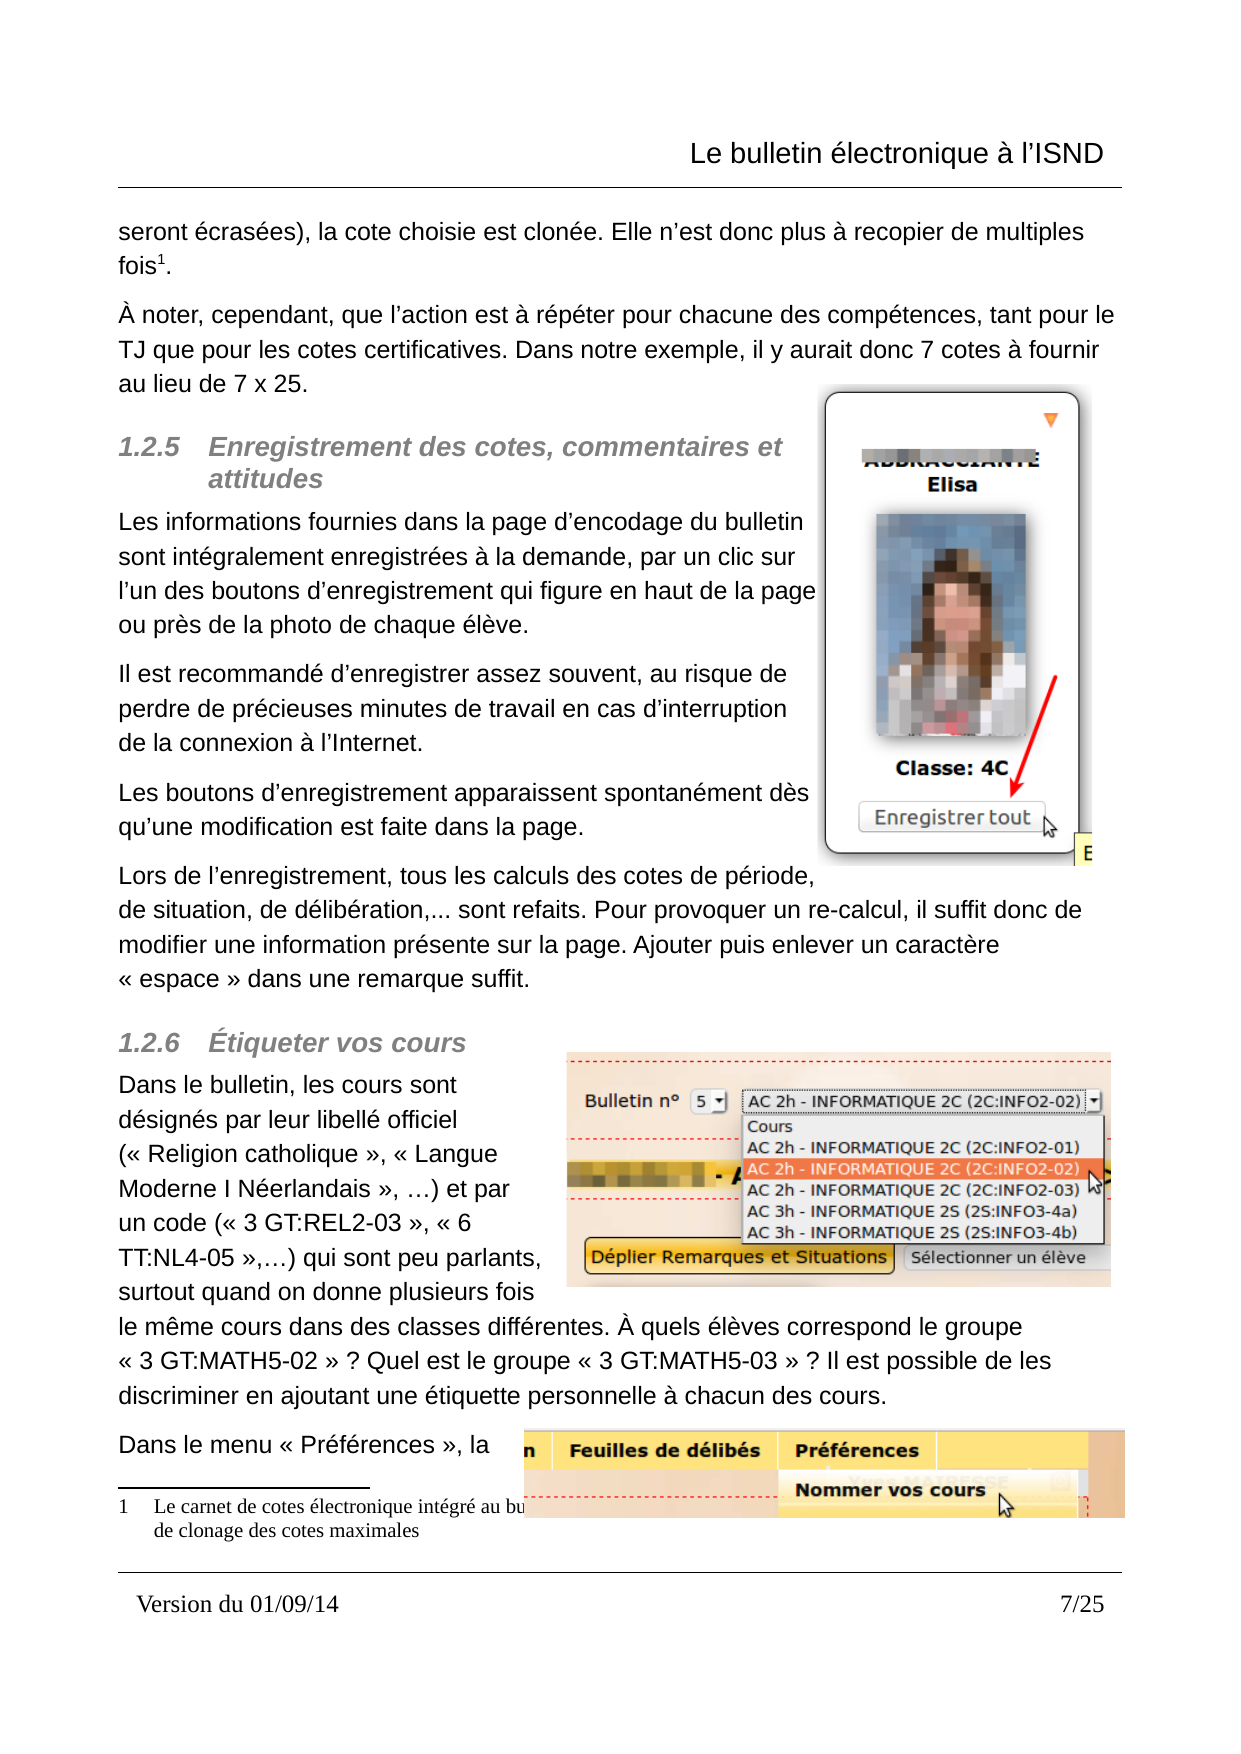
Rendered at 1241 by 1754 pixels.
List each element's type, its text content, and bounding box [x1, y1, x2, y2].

text Il est recommandé d’enregistrer assez souvent, au risque de perdre de précieuses minutes de travail en cas d’interruption de la connexion à l’Internet. [118, 659, 817, 757]
text Lors de l’enregistrement, tous les calculs des cotes de période, de situation, de délibération,... sont refaits. Pour provoquer un re-calcul, il suffit donc de modifier une information présente sur la page. Ajouter puis enlever un caractère « espace » dans une remarque suffit. [118, 861, 1122, 993]
subtitle [1093, 431, 1122, 494]
text Dans le bulletin, les cours sont désignés par leur libellé officiel (« Religion catholique », « Langue Moderne I Néerlandais », …) et par un code (« 3 GT:REL2-03 », « 6 TT:NL4-05 »,…) qui sont peu parlants, surtout quand on donne plusieurs fois le même cours dans des classes différentes. À quels élèves correspond le groupe « 3 GT:MATH5-02 » ? Quel est le groupe « 3 GT:MATH5-03 » ? Il est possible de les discriminer en ajoutant une étiquette personnelle à chacun des cours. [118, 1070, 1122, 1409]
subtitle Étiqueter vos cours [118, 1026, 1122, 1058]
picture [817, 384, 1093, 866]
text Le carnet de cotes électronique intégré au bulletin électronique permet également le gain de temps offert par l’outil de clonage des cotes maximales [118, 1494, 1122, 1542]
text À noter, cependant, que l’action est à répéter pour chacune des compétences, tant pour le TJ que pour les cotes certificatives. Dans notre exemple, il y aurait donc 7 cotes à fournir au lieu de 7 x 25. [118, 300, 1122, 398]
picture [566, 1052, 1111, 1287]
subtitle Enregistrement des cotes, commentaires et attitudes [118, 431, 817, 494]
text seront écrasées), la cote choisie est clonée. Elle n’est donc plus à recopier de multiples fois. [118, 217, 1122, 280]
text Les boutons d’enregistrement apparaissent spontanément dès qu’une modification est faite dans la page. [118, 777, 817, 841]
picture [524, 1428, 1125, 1518]
text Les informations fournies dans la page d’encodage du bulletin sont intégralement enregistrées à la demande, par un clic sur l’un des boutons d’enregistrement qui figure en haut de la page ou près de la photo de chaque élève. [118, 507, 817, 639]
text Dans le menu « Préférences », la [118, 1430, 524, 1458]
